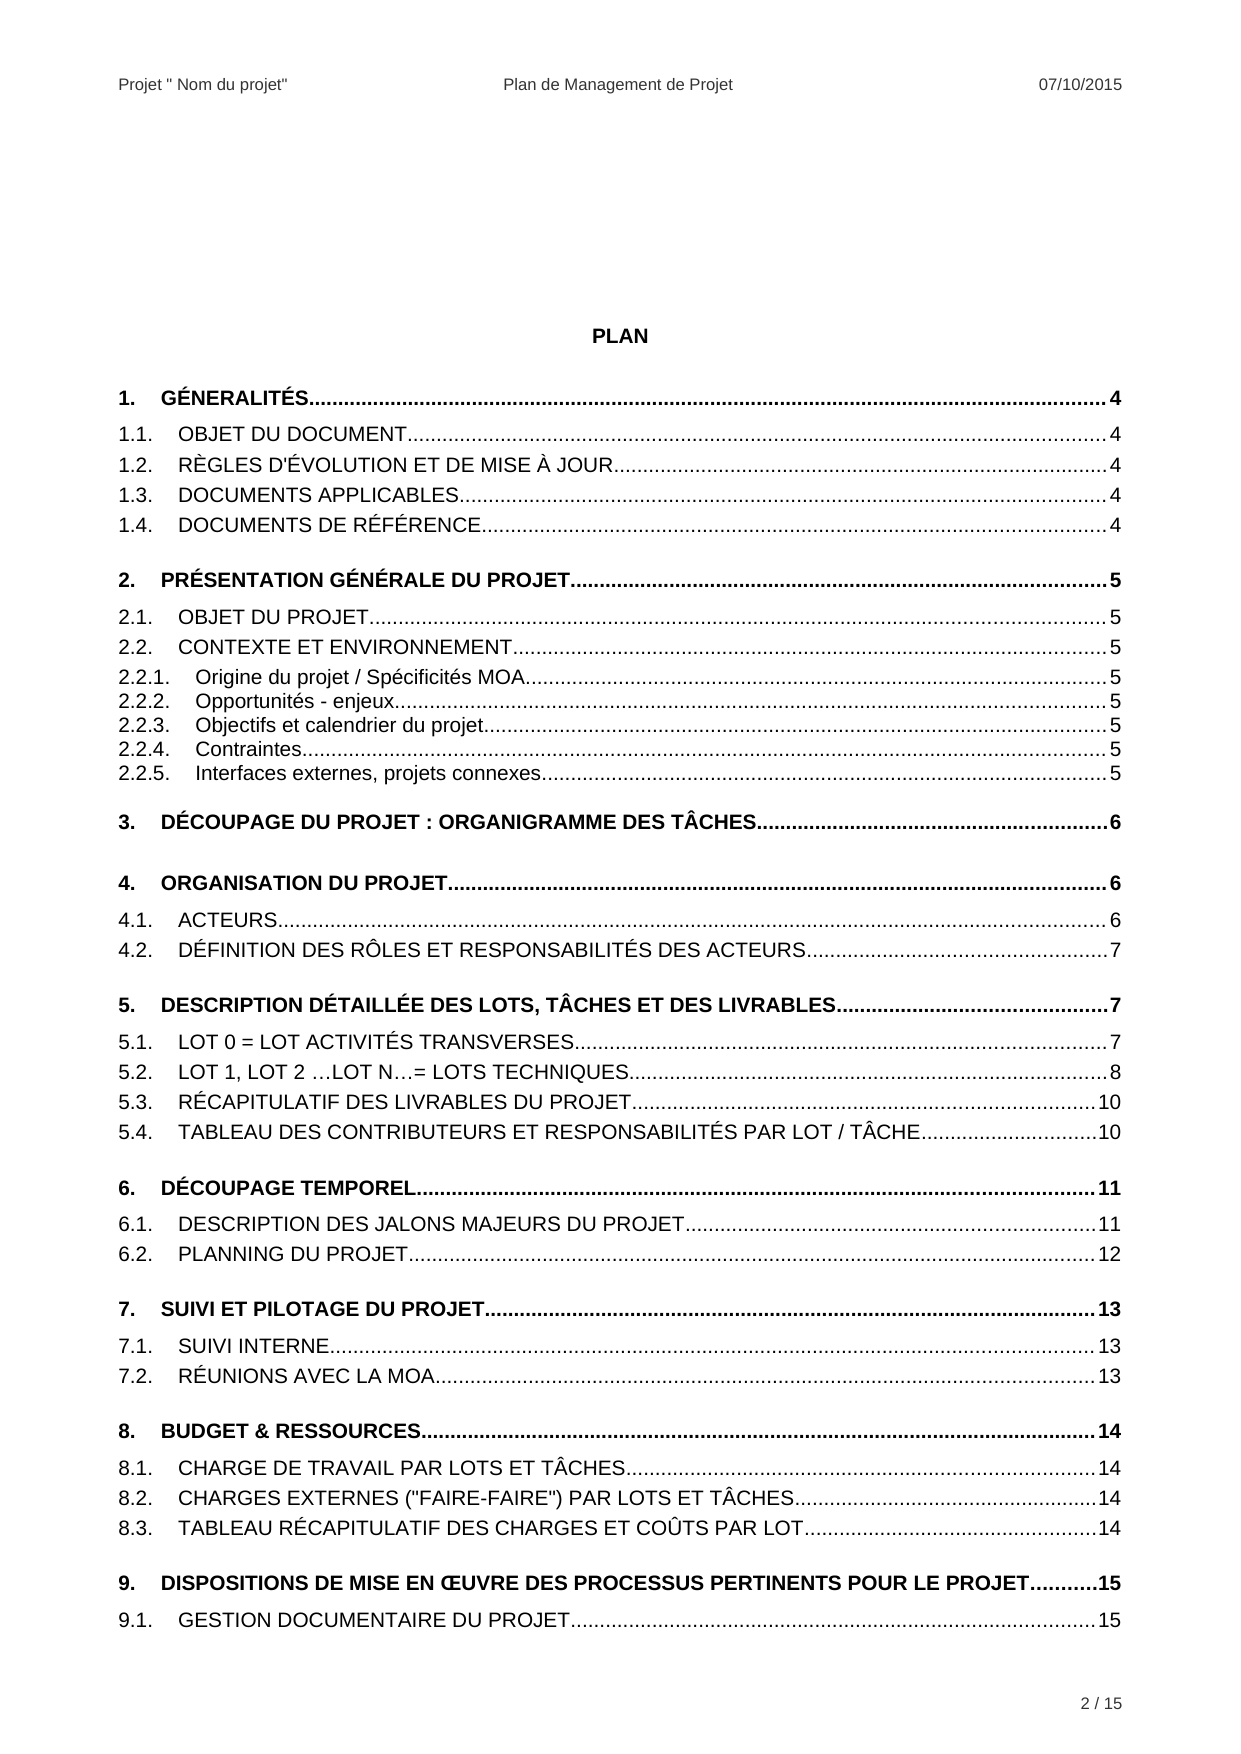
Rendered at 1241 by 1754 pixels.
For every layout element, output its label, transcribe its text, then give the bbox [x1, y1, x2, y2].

text 5.1. Lot 0 = Lot Activités transverses 7 [118, 1029, 1122, 1053]
text 9.1. Gestion documentaire du projet 15 [118, 1608, 1122, 1632]
text 4.2. Définition des rôles et responsabilités des acteurs 7 [118, 938, 1122, 962]
text 7.1. Suivi interne 13 [118, 1334, 1122, 1358]
text 2.1. Objet du projet 5 [118, 604, 1122, 628]
text 2.2. Contexte et environnement 5 [118, 635, 1122, 659]
text 2. Présentation générale du projet 5 [118, 568, 1122, 592]
text 1.4. Documents de référence 4 [118, 513, 1122, 537]
text 2.2.2. Opportunités - enjeux 5 [118, 689, 1122, 713]
text 1.2. Règles d'évolution et de mise à jour 4 [118, 452, 1122, 476]
text 1.3. Documents applicables 4 [118, 483, 1122, 507]
text 2.2.3. Objectifs et calendrier du projet 5 [118, 713, 1122, 737]
text 8.3. Tableau récapitulatif des charges et coûts par lot 14 [118, 1516, 1122, 1540]
text 9. Dispositions de mise en œuvre des processus pertinents pour le projet 15 [118, 1571, 1122, 1595]
text 6.1. Description des jalons majeurs du projet 11 [118, 1212, 1122, 1236]
text 5.3. Récapitulatif des livrables du projet 10 [118, 1090, 1122, 1114]
text 1.1. Objet du document 4 [118, 422, 1122, 446]
text 2.2.1. Origine du projet / Spécificités MOA 5 [118, 665, 1122, 689]
text 7.2. Réunions avec la MOA 13 [118, 1364, 1122, 1388]
text 6.2. Planning du projet 12 [118, 1242, 1122, 1266]
text 6. Découpage temporel 11 [118, 1175, 1122, 1199]
text 4.1. Acteurs 6 [118, 908, 1122, 932]
text 8. BUDGET & Ressources 14 [118, 1419, 1122, 1443]
text 8.1. Charge de travail par lots et tâches 14 [118, 1456, 1122, 1479]
text 5.2. Lot 1, Lot 2 …Lot N…= Lots techniques 8 [118, 1060, 1122, 1084]
text 2.2.5. Interfaces externes, projets connexes 5 [118, 761, 1122, 785]
text 8.2. Charges externes ("faire-faire") par lots et tâches 14 [118, 1486, 1122, 1510]
text 7. Suivi et PILOTAGE du projet 13 [118, 1297, 1122, 1321]
text 1. Géneralités 4 [118, 386, 1122, 410]
text 3. Découpage du projet : organigramme des tâches 6 [118, 810, 1122, 834]
text PLAN [118, 324, 1122, 348]
text 4. Organisation du projet 6 [118, 871, 1122, 895]
text 5.4. Tableau des contributeurs et responsabilités par lot / tâche 10 [118, 1120, 1122, 1144]
text 5. Description détaillée des lots, tâches et des livrables 7 [118, 993, 1122, 1017]
text 2.2.4. Contraintes 5 [118, 737, 1122, 761]
